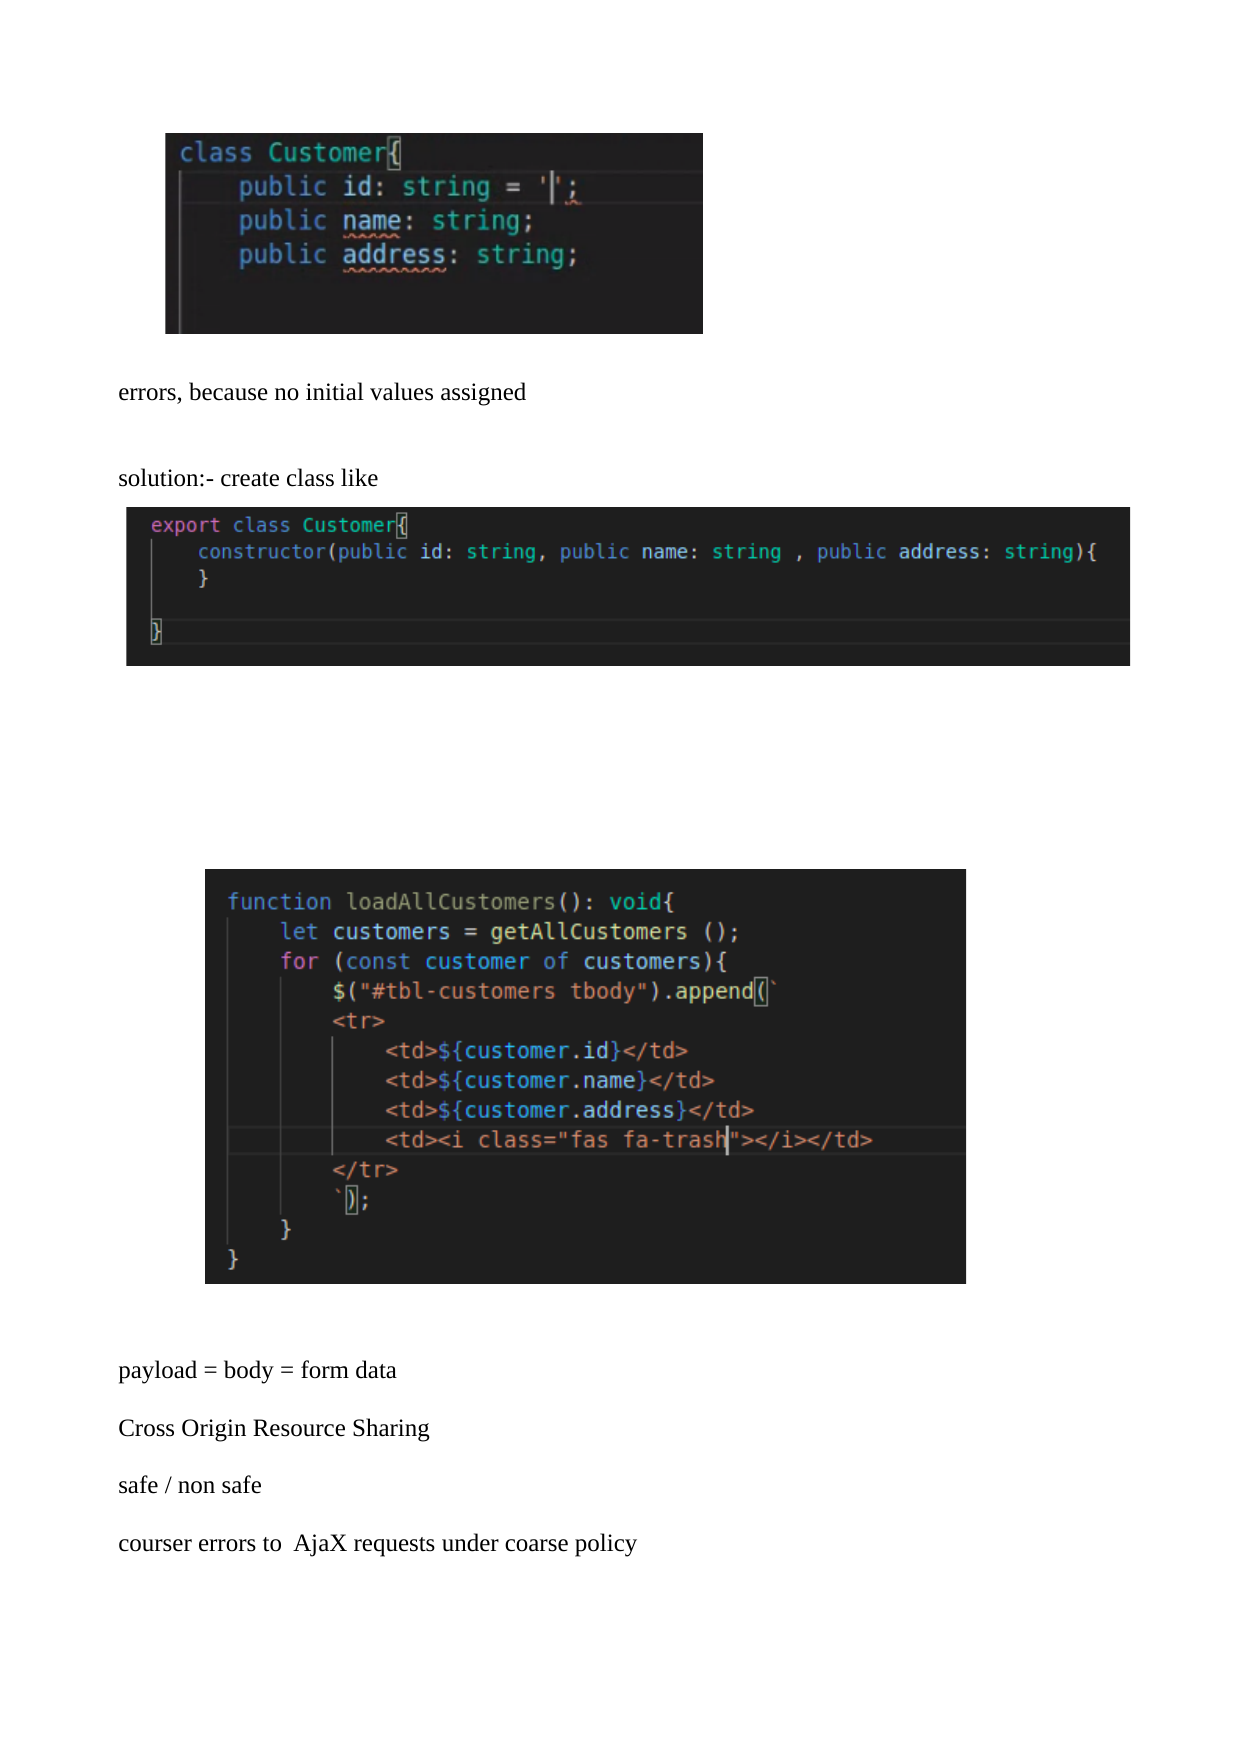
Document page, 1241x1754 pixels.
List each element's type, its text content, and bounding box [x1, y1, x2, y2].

picture [165, 133, 703, 334]
text Cross Origin Resource Sharing [118, 1413, 1122, 1441]
picture [126, 507, 1131, 666]
text courser errors to AjaX requests under coarse policy [118, 1528, 1122, 1556]
text safe / non safe [118, 1470, 1122, 1499]
text payload = body = form data [118, 1355, 1122, 1384]
text errors, because no initial values assigned [118, 377, 1122, 406]
picture [205, 869, 967, 1284]
text solution:- create class like [118, 463, 1122, 492]
